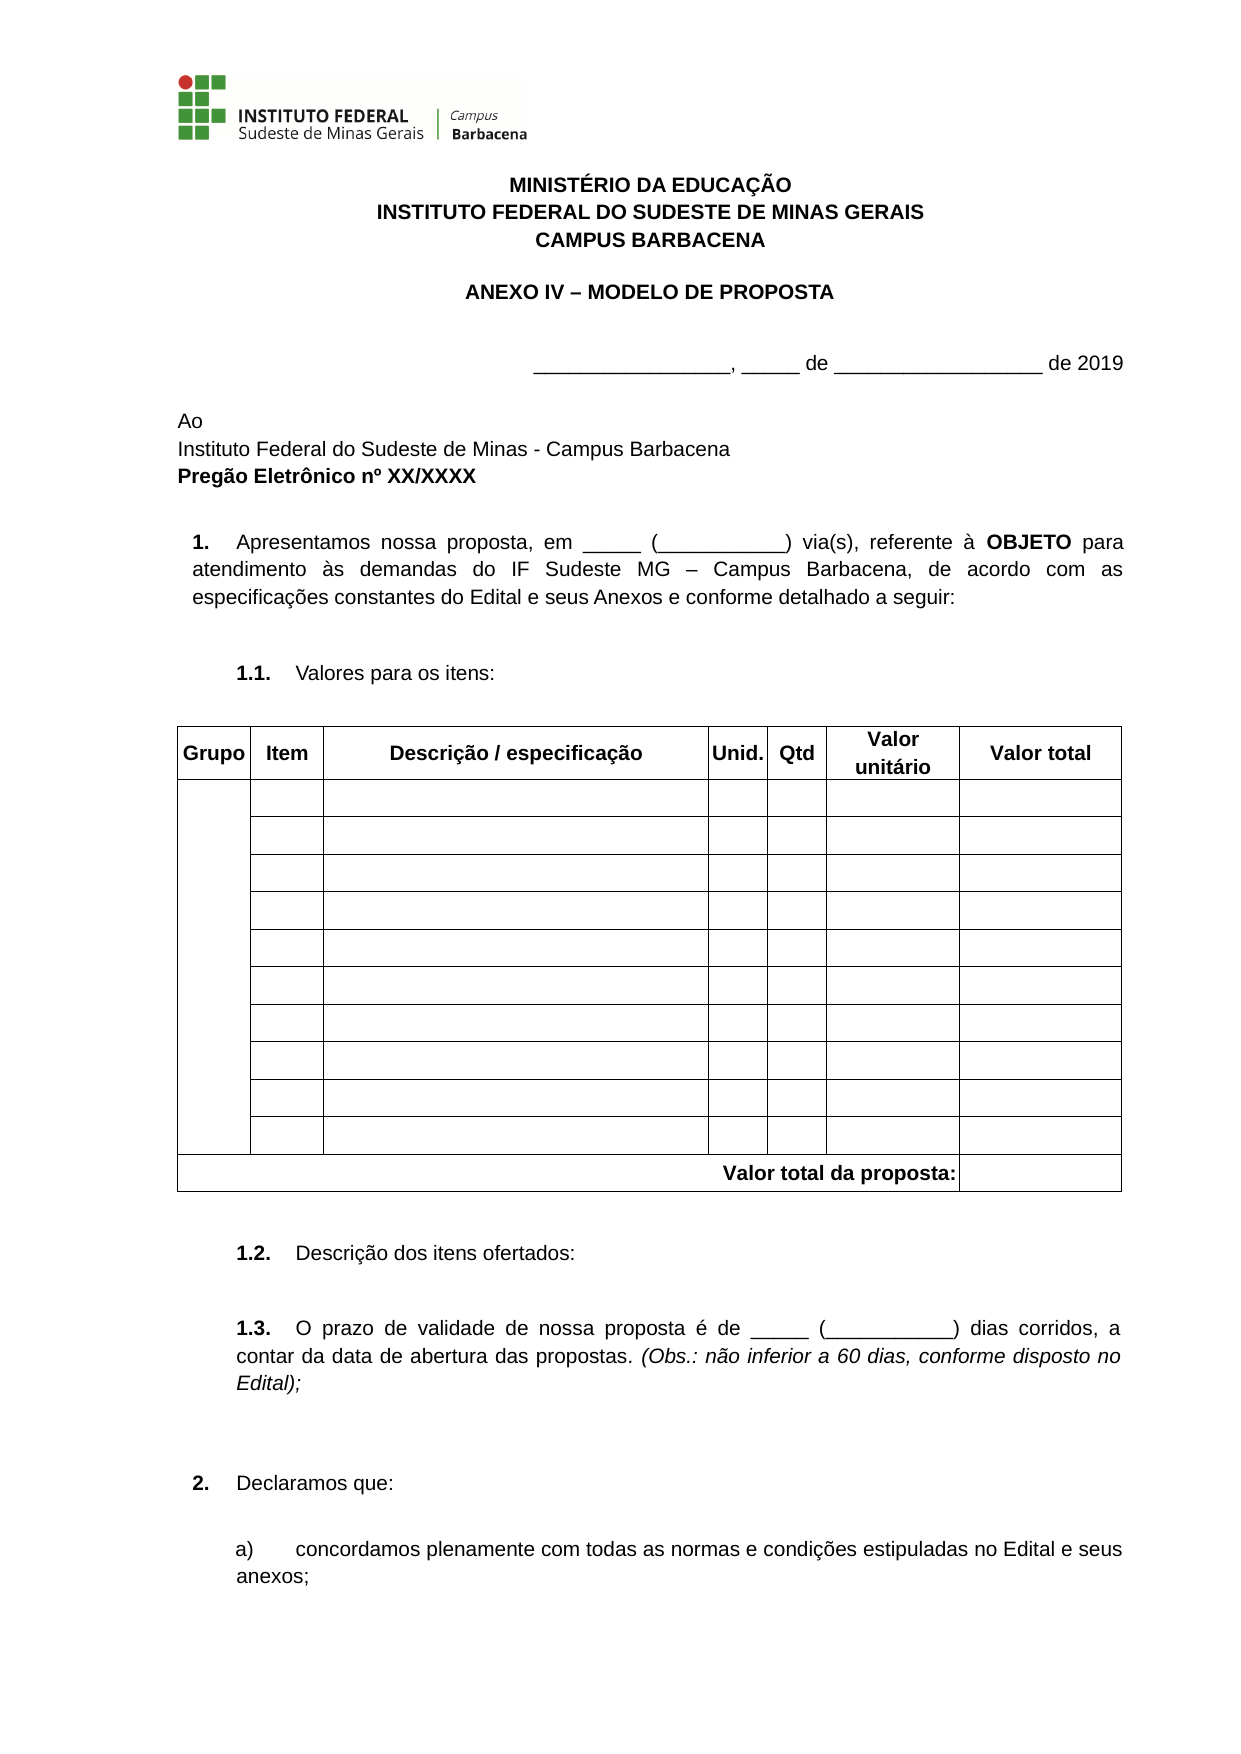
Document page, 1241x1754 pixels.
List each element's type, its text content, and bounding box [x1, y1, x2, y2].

table_cell [251, 1117, 323, 1153]
table_cell [768, 930, 826, 966]
table_cell [324, 892, 708, 928]
table_cell [827, 780, 959, 816]
table_cell [324, 930, 708, 966]
text MINISTÉRIO DA EDUCAÇÃO [177, 173, 1124, 197]
table_header Item [251, 727, 323, 778]
table_cell [251, 1005, 323, 1041]
table_cell [960, 780, 1121, 816]
text ANEXO IV – MODELO DE PROPOSTA [177, 280, 1122, 304]
text Ao [177, 409, 1124, 433]
table_cell [251, 855, 323, 891]
table_cell [324, 1042, 708, 1078]
table_cell [709, 780, 767, 816]
table_cell [251, 780, 323, 816]
table_cell [960, 1042, 1121, 1078]
table_header Descrição / especificação [324, 727, 708, 778]
text _________________, _____ de __________________ de 2019 [177, 351, 1124, 375]
list Descrição dos itens ofertados: [236, 1240, 1122, 1264]
table_cell [251, 1042, 323, 1078]
table_cell [768, 967, 826, 1003]
table_cell [768, 855, 826, 891]
text Pregão Eletrônico nº XX/XXXX [177, 464, 1124, 488]
list Declaramos que: [192, 1471, 1124, 1495]
table_cell [324, 967, 708, 1003]
table_cell [827, 967, 959, 1003]
list O prazo de validade de nossa proposta é de _____ (___________) dias corridos, a contar da data de abertura das propostas. (Obs.: não inferior a 60 dias, conforme disposto no Edital); [236, 1316, 1122, 1395]
table_cell [768, 1042, 826, 1078]
table_cell [827, 855, 959, 891]
table_cell [324, 780, 708, 816]
table_cell [709, 1005, 767, 1041]
table_cell [178, 780, 250, 1153]
table_cell [251, 967, 323, 1003]
table_cell [709, 1080, 767, 1116]
table_cell [324, 855, 708, 891]
table_cell [827, 1042, 959, 1078]
table_cell [960, 1080, 1121, 1116]
table_cell [324, 1005, 708, 1041]
table_cell [827, 892, 959, 928]
table_cell [251, 930, 323, 966]
table_cell [960, 892, 1121, 928]
table_cell [827, 1005, 959, 1041]
table_cell [768, 1117, 826, 1153]
table_cell [709, 1042, 767, 1078]
table_cell [709, 855, 767, 891]
table_cell [709, 817, 767, 853]
table_header Unid. [709, 727, 767, 778]
table_cell [960, 967, 1121, 1003]
table_cell [960, 930, 1121, 966]
table_cell [827, 1117, 959, 1153]
picture [177, 73, 528, 140]
list Valores para os itens: [236, 661, 1122, 684]
table_cell [827, 930, 959, 966]
table_cell [768, 1080, 826, 1116]
table_cell [827, 817, 959, 853]
table_cell [768, 817, 826, 853]
table_cell [960, 817, 1121, 853]
table_cell [960, 1155, 1121, 1191]
table_header Qtd [768, 727, 826, 778]
table_cell [960, 855, 1121, 891]
table_cell [251, 1080, 323, 1116]
table_header Grupo [178, 727, 250, 778]
text INSTITUTO FEDERAL DO SUDESTE DE MINAS GERAIS [177, 200, 1124, 224]
table_header Valor total [960, 727, 1121, 778]
table_cell [251, 817, 323, 853]
table_cell [960, 1005, 1121, 1041]
table_cell [709, 892, 767, 928]
list concordamos plenamente com todas as normas e condições estipuladas no Edital e seus anexos; [235, 1536, 1124, 1588]
table_cell [709, 930, 767, 966]
table_cell [768, 780, 826, 816]
table_cell [709, 1117, 767, 1153]
table_header Valor unitário [827, 727, 959, 778]
list Apresentamos nossa proposta, em _____ (___________) via(s), referente à OBJETO para atendimento às demandas do IF Sudeste MG – Campus Barbacena, de acordo com as especificações constantes do Edital e seus Anexos e conforme detalhado a seguir: [192, 530, 1124, 609]
table_cell [324, 817, 708, 853]
table_cell [324, 1117, 708, 1153]
table_cell [709, 967, 767, 1003]
table_cell [960, 1117, 1121, 1153]
table_cell [324, 1080, 708, 1116]
table_cell [251, 892, 323, 928]
text Instituto Federal do Sudeste de Minas - Campus Barbacena [177, 437, 1124, 461]
text CAMPUS BARBACENA [177, 228, 1124, 252]
table_cell [768, 892, 826, 928]
table_cell [768, 1005, 826, 1041]
table_cell Valor total da proposta: [178, 1155, 959, 1191]
table_cell [827, 1080, 959, 1116]
